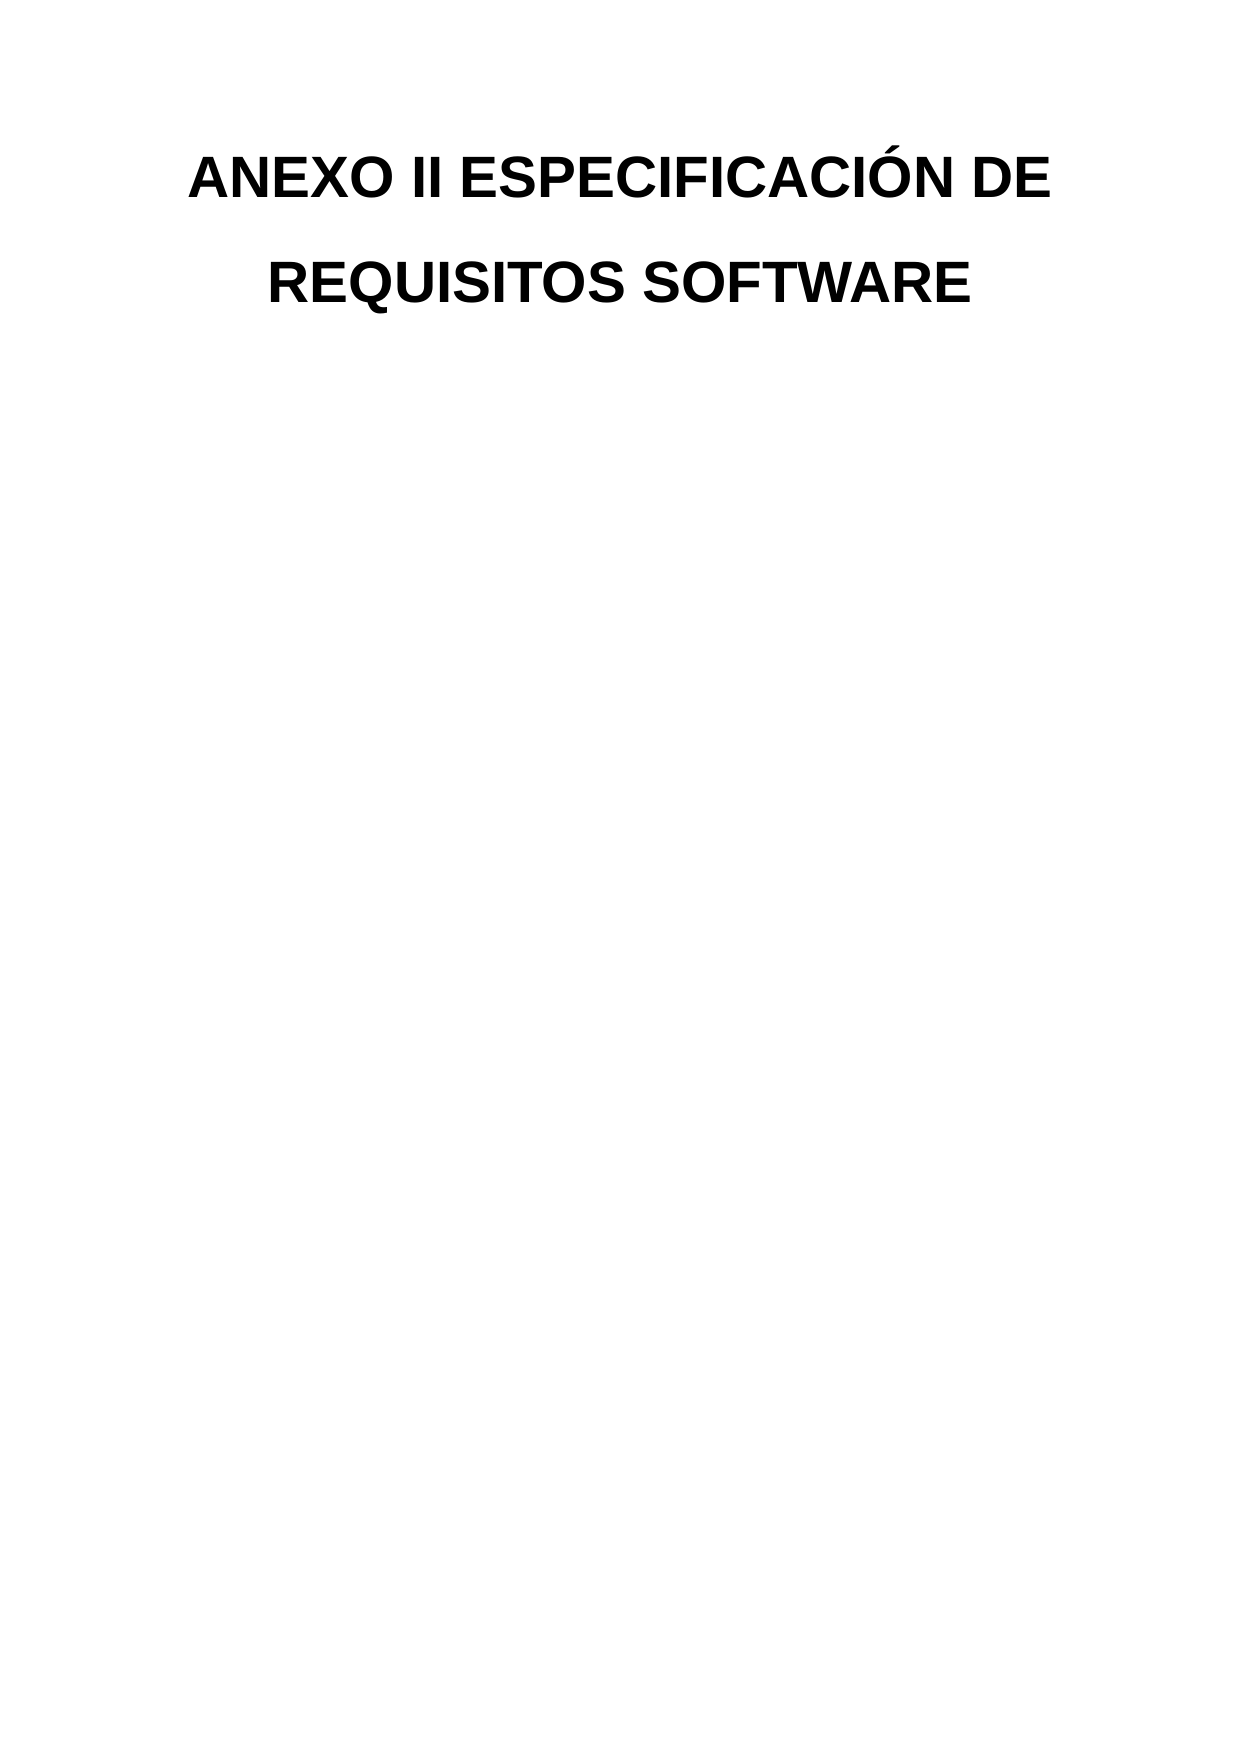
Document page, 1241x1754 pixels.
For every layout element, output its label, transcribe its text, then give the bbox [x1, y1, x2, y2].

title REQUISITOS SOFTWARE [118, 248, 1122, 315]
title ANEXO II ESPECIFICACIÓN DE [118, 143, 1122, 210]
